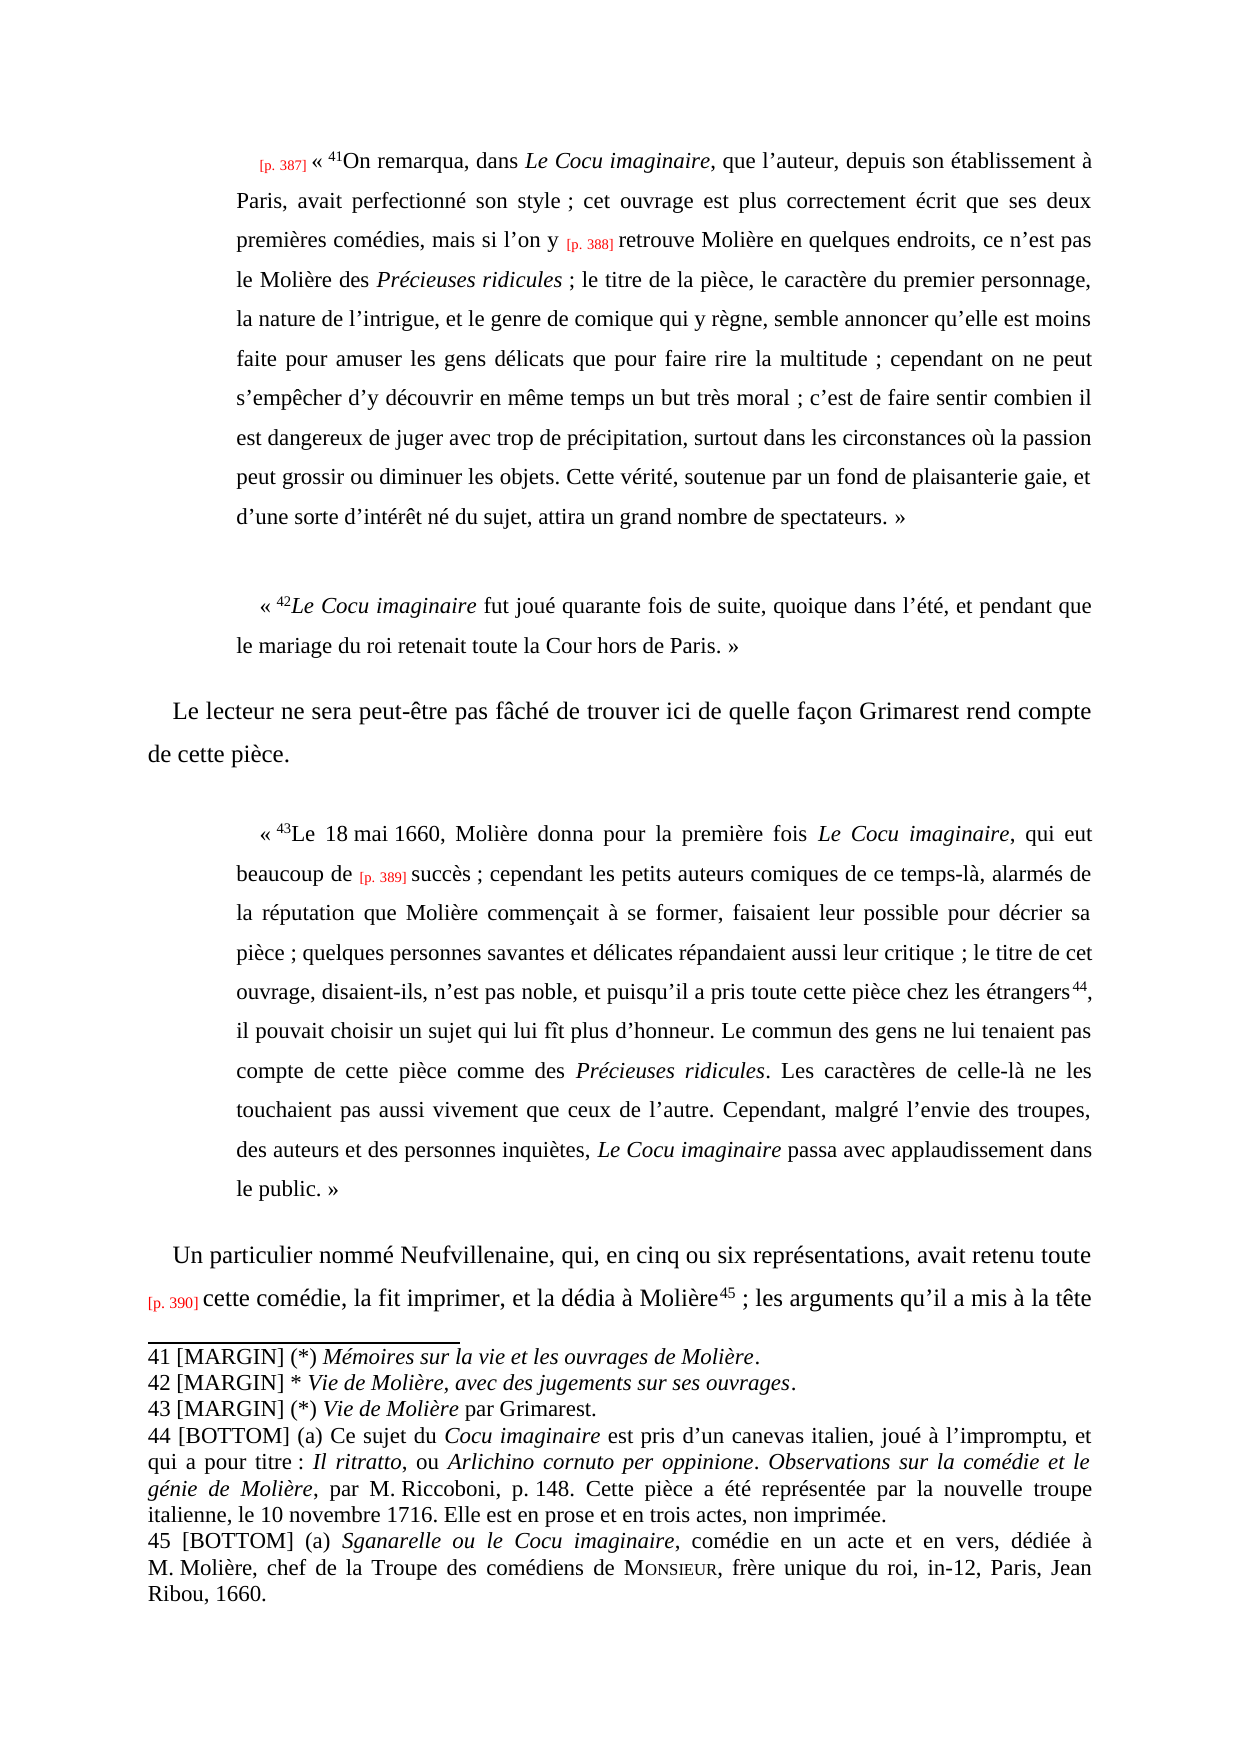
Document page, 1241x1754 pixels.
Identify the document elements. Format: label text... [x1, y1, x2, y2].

text [MARGIN] (*) Mémoires sur la vie et les ouvrages de Molière. [148, 1343, 1093, 1369]
text [BOTTOM] (a) Ce sujet du Cocu imaginaire est pris d’un canevas italien, joué à l’impromptu, et qui a pour titre : Il ritratto, ou Arlichino cornuto per oppinione. Observations sur la comédie et le génie de Molière, par M. Riccoboni, p. 148. Cette pièce a été représentée par la nouvelle troupe italienne, le 10 novembre 1716. Elle est en prose et en trois actes, non imprimée. [148, 1422, 1093, 1527]
text Un particulier nommé Neufvillenaine, qui, en cinq ou six représentations, avait retenu toute [p. 390] cette comédie, la fit imprimer, et la dédia à Molière ; les arguments qu’il a mis à la tête [148, 1240, 1093, 1312]
text [BOTTOM] (a) Sganarelle ou le Cocu imaginaire, comédie en un acte et en vers, dédiée à M. Molière, chef de la Troupe des comédiens de MONSIEUR, frère unique du roi, in-12, Paris, Jean Ribou, 1660. [148, 1527, 1093, 1606]
text « Le Cocu imaginaire fut joué quarante fois de suite, quoique dans l’été, et pendant que le mariage du roi retenait toute la Cour hors de Paris. » [236, 592, 1093, 658]
text Le lecteur ne sera peut-être pas fâché de trouver ici de quelle façon Grimarest rend compte de cette pièce. [148, 696, 1093, 768]
text [MARGIN] * Vie de Molière, avec des jugements sur ses ouvrages. [148, 1369, 1093, 1396]
text « Le 18 mai 1660, Molière donna pour la première fois Le Cocu imaginaire, qui eut beaucoup de [p. 389] succès ; cependant les petits auteurs comiques de ce temps-là, alarmés de la réputation que Molière commençait à se former, faisaient leur possible pour décrier sa pièce ; quelques personnes savantes et délicates répandaient aussi leur critique ; le titre de cet ouvrage, disaient-ils, n’est pas noble, et puisqu’il a pris toute cette pièce chez les étrangers, il pouvait choisir un sujet qui lui fît plus d’honneur. Le commun des gens ne lui tenaient pas compte de cette pièce comme des Précieuses ridicules. Les caractères de celle-là ne les touchaient pas aussi vivement que ceux de l’autre. Cependant, malgré l’envie des troupes, des auteurs et des personnes inquiètes, Le Cocu imaginaire passa avec applaudissement dans le public. » [236, 820, 1093, 1202]
text [p. 387] « On remarqua, dans Le Cocu imaginaire, que l’auteur, depuis son établissement à Paris, avait perfectionné son style ; cet ouvrage est plus correctement écrit que ses deux premières comédies, mais si l’on y [p. 388] retrouve Molière en quelques endroits, ce n’est pas le Molière des Précieuses ridicules ; le titre de la pièce, le caractère du premier personnage, la nature de l’intrigue, et le genre de comique qui y règne, semble annoncer qu’elle est moins faite pour amuser les gens délicats que pour faire rire la multitude ; cependant on ne peut s’empêcher d’y découvrir en même temps un but très moral ; c’est de faire sentir combien il est dangereux de juger avec trop de précipitation, surtout dans les circonstances où la passion peut grossir ou diminuer les objets. Cette vérité, soutenue par un fond de plaisanterie gaie, et d’une sorte d’intérêt né du sujet, attira un grand nombre de spectateurs. » [236, 148, 1093, 529]
text [MARGIN] (*) Vie de Molière par Grimarest. [148, 1396, 1093, 1422]
